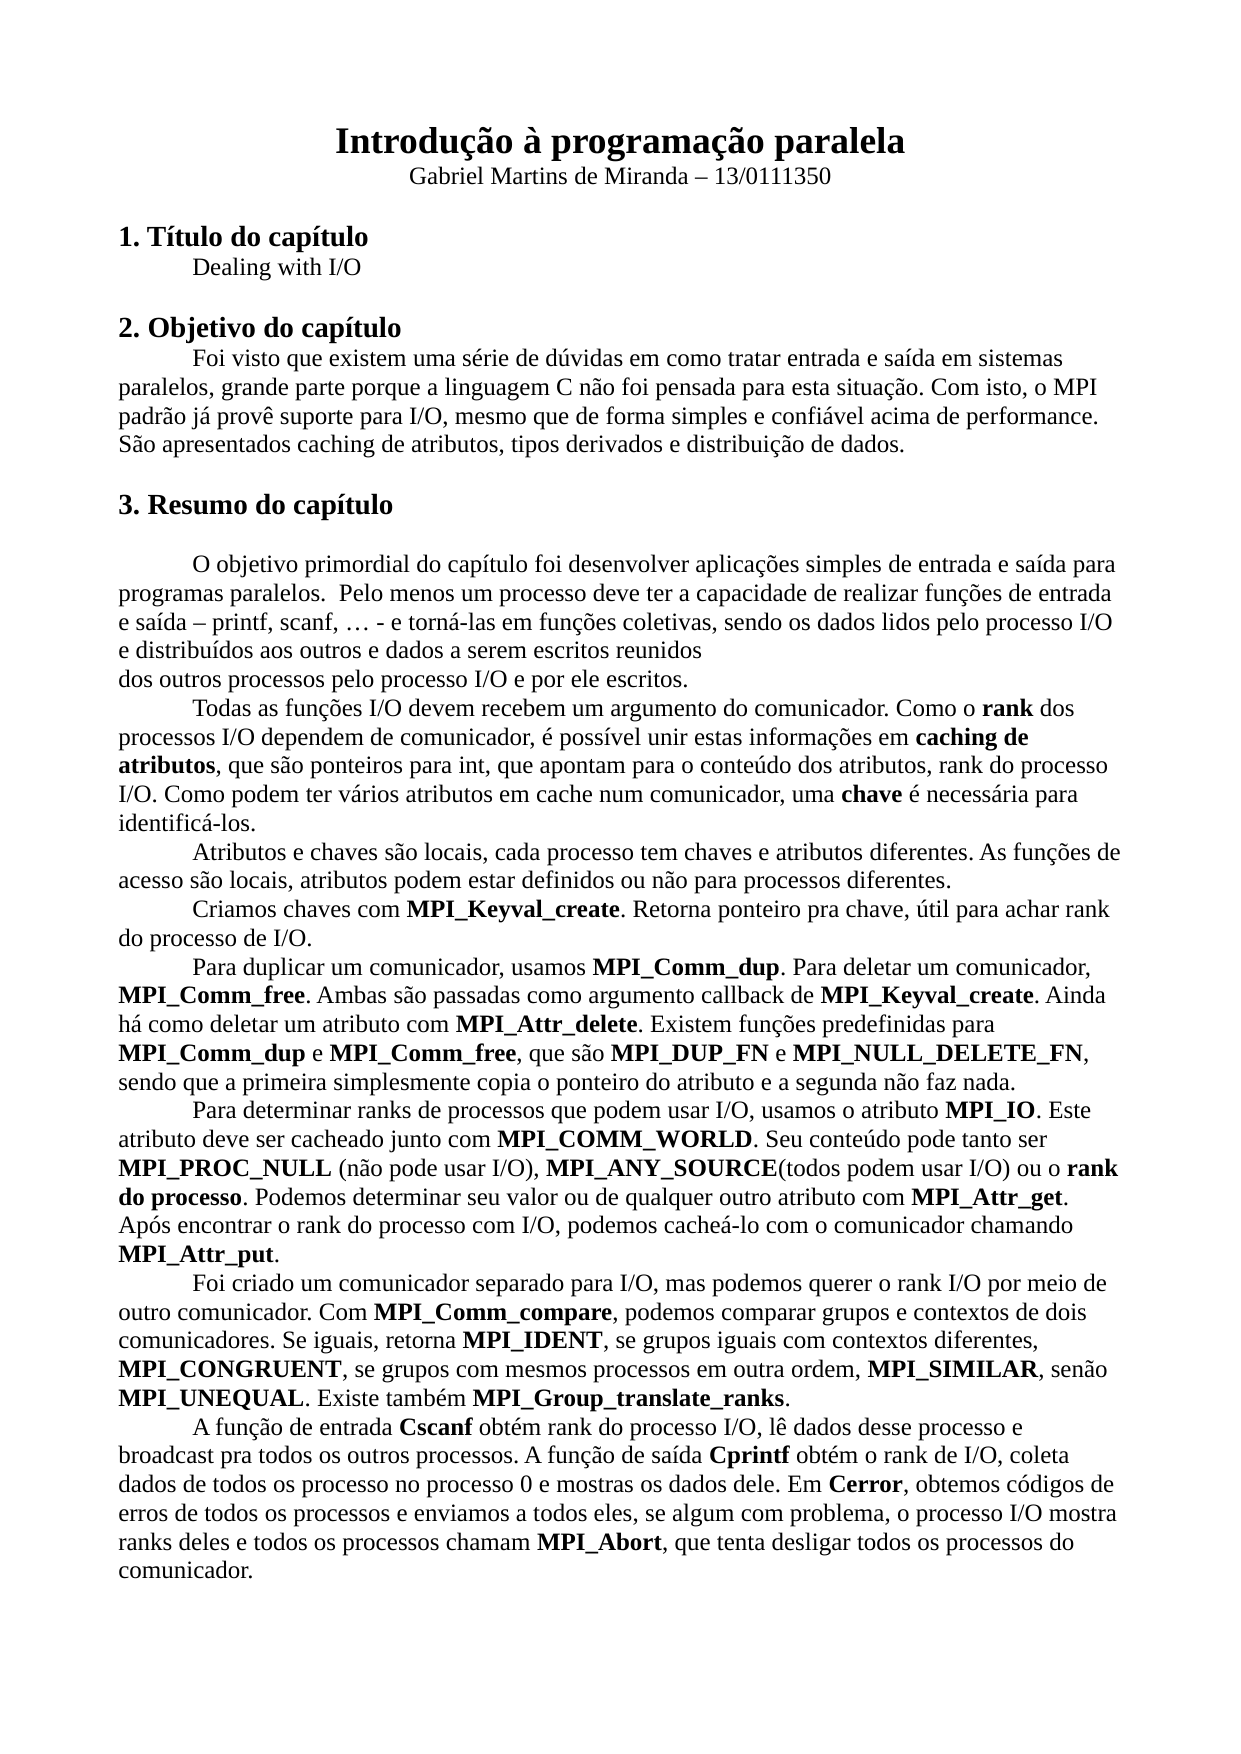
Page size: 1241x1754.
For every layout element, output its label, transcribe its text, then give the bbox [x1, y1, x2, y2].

text identificá-los. [118, 808, 1122, 837]
text Atributos e chaves são locais, cada processo tem chaves e atributos diferentes. As funções de acesso são locais, atributos podem estar definidos ou não para processos diferentes. [118, 837, 1122, 894]
text Foi visto que existem uma série de dúvidas em como tratar entrada e saída em sistemas paralelos, grande parte porque a linguagem C não foi pensada para esta situação. Com isto, o MPI padrão já provê suporte para I/O, mesmo que de forma simples e confiável acima de performance. São apresentados caching de atributos, tipos derivados e distribuição de dados. [118, 343, 1122, 458]
text 1. Título do capítulo [118, 219, 1122, 252]
text O objetivo primordial do capítulo foi desenvolver aplicações simples de entrada e saída para programas paralelos. Pelo menos um processo deve ter a capacidade de realizar funções de entrada e saída – printf, scanf, … - e torná-las em funções coletivas, sendo os dados lidos pelo processo I/O e distribuídos aos outros e dados a serem escritos reunidos [118, 549, 1122, 664]
text Para duplicar um comunicador, usamos MPI_Comm_dup. Para deletar um comunicador, MPI_Comm_free. Ambas são passadas como argumento callback de MPI_Keyval_create. Ainda há como deletar um atributo com MPI_Attr_delete. Existem funções predefinidas para MPI_Comm_dup e MPI_Comm_free, que são MPI_DUP_FN e MPI_NULL_DELETE_FN, sendo que a primeira simplesmente copia o ponteiro do atributo e a segunda não faz nada. [118, 952, 1122, 1096]
text Dealing with I/O [118, 252, 1122, 281]
text dos outros processos pelo processo I/O e por ele escritos. [118, 664, 1122, 693]
text Gabriel Martins de Miranda – 13/0111350 [118, 161, 1122, 190]
text Introdução à programação paralela [118, 118, 1122, 161]
text 3. Resumo do capítulo [118, 487, 1122, 521]
text A função de entrada Cscanf obtém rank do processo I/O, lê dados desse processo e broadcast pra todos os outros processos. A função de saída Cprintf obtém o rank de I/O, coleta dados de todos os processo no processo 0 e mostras os dados dele. Em Cerror, obtemos códigos de erros de todos os processos e enviamos a todos eles, se algum com problema, o processo I/O mostra ranks deles e todos os processos chamam MPI_Abort, que tenta desligar todos os processos do comunicador. [118, 1412, 1122, 1584]
text Criamos chaves com MPI_Keyval_create. Retorna ponteiro pra chave, útil para achar rank do processo de I/O. [118, 894, 1122, 952]
text Para determinar ranks de processos que podem usar I/O, usamos o atributo MPI_IO. Este atributo deve ser cacheado junto com MPI_COMM_WORLD. Seu conteúdo pode tanto ser MPI_PROC_NULL (não pode usar I/O), MPI_ANY_SOURCE(todos podem usar I/O) ou o rank do processo. Podemos determinar seu valor ou de qualquer outro atributo com MPI_Attr_get. Após encontrar o rank do processo com I/O, podemos cacheá-lo com o comunicador chamando MPI_Attr_put. [118, 1096, 1122, 1268]
text Foi criado um comunicador separado para I/O, mas podemos querer o rank I/O por meio de outro comunicador. Com MPI_Comm_compare, podemos comparar grupos e contextos de dois comunicadores. Se iguais, retorna MPI_IDENT, se grupos iguais com contextos diferentes, MPI_CONGRUENT, se grupos com mesmos processos em outra ordem, MPI_SIMILAR, senão MPI_UNEQUAL. Existe também MPI_Group_translate_ranks. [118, 1268, 1122, 1412]
text Todas as funções I/O devem recebem um argumento do comunicador. Como o rank dos processos I/O dependem de comunicador, é possível unir estas informações em caching de atributos, que são ponteiros para int, que apontam para o conteúdo dos atributos, rank do processo I/O. Como podem ter vários atributos em cache num comunicador, uma chave é necessária para [118, 693, 1122, 808]
text 2. Objetivo do capítulo [118, 310, 1122, 343]
